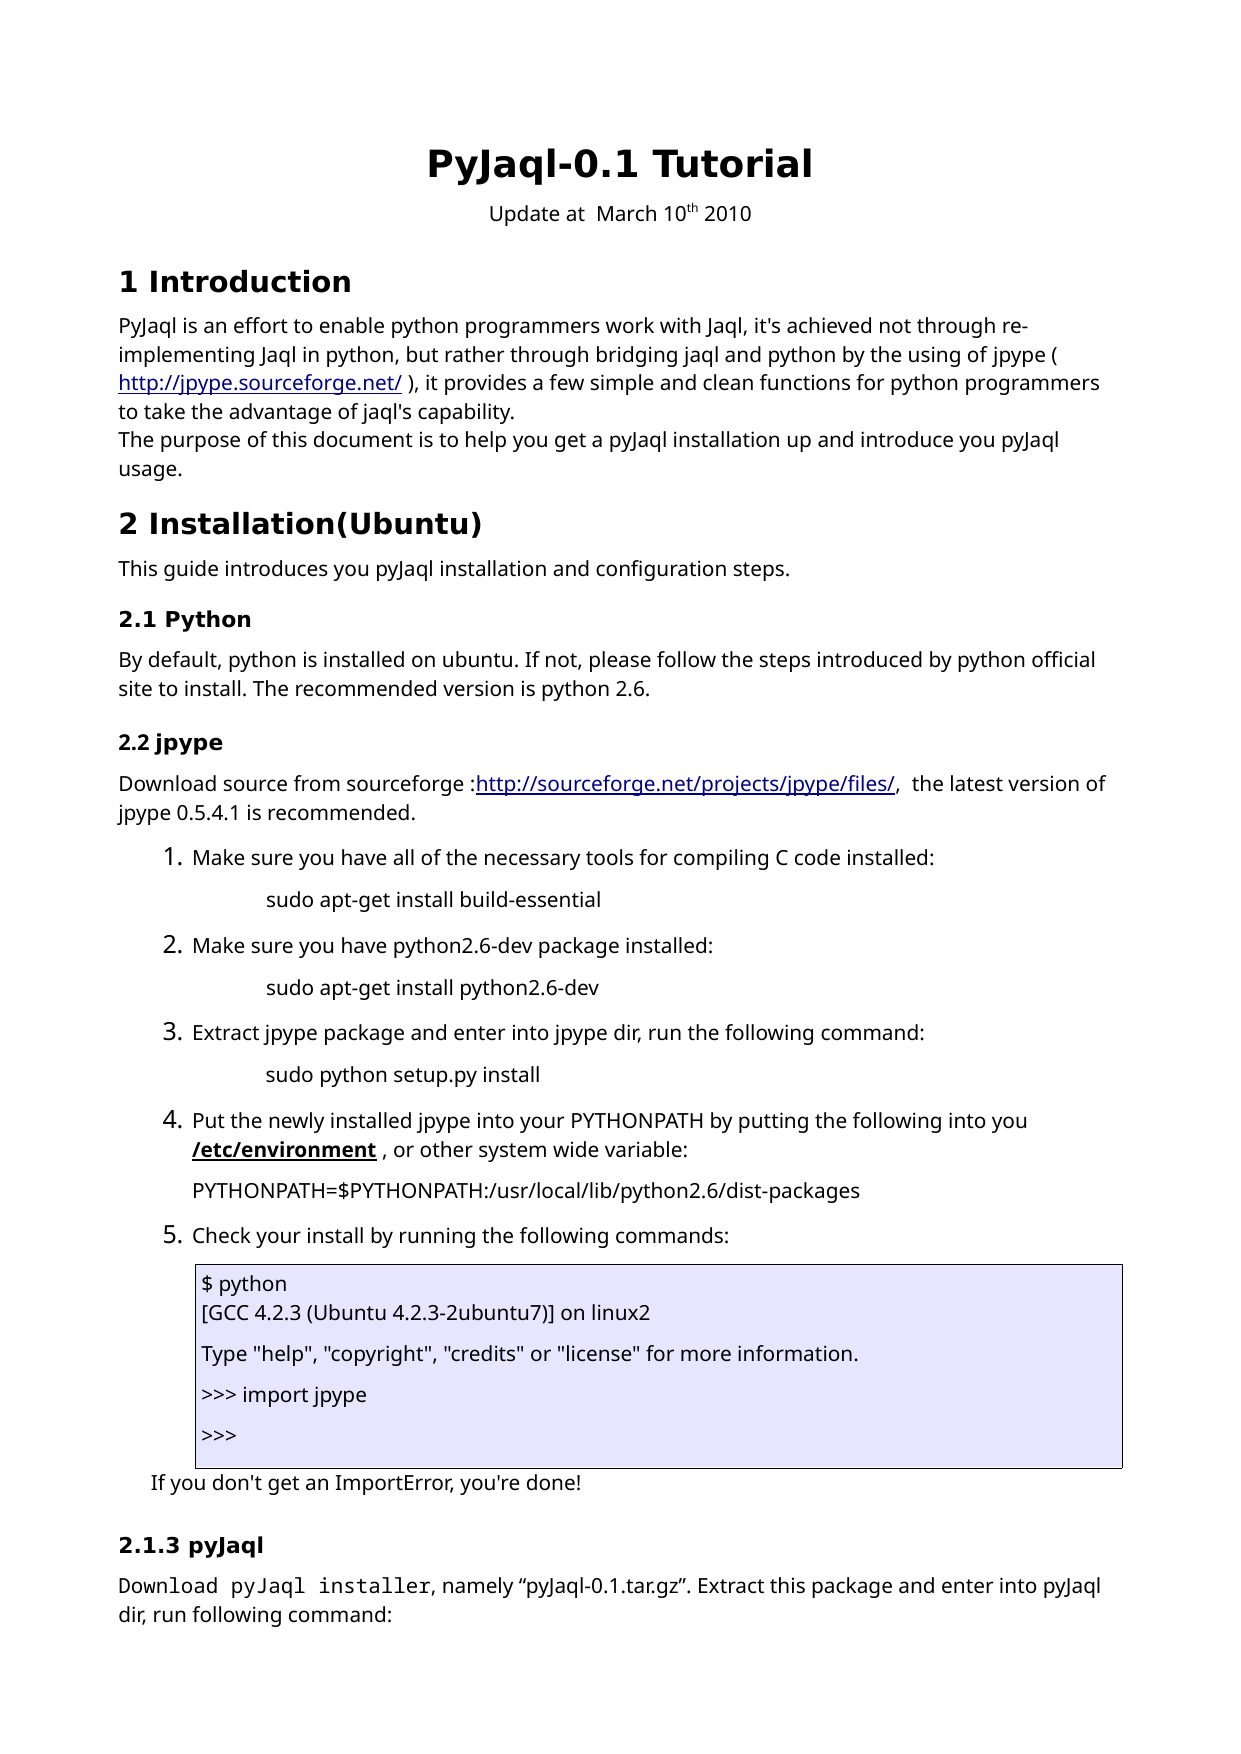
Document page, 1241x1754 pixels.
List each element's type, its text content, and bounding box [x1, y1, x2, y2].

table_header $ python [GCC 4.2.3 (Ubuntu 4.2.3-2ubuntu7)] on linux2 Type "help", "copyright", "credits" or "license" for more information. >>> import jpype >>> [196, 1265, 1122, 1467]
text If you don't get an ImportError, you're done! [118, 1468, 1122, 1496]
list Make sure you have python2.6-dev package installed: [162, 926, 1122, 960]
list Put the newly installed jpype into your PYTHONPATH by putting the following into you /etc/environment , or other system wide variable: [162, 1101, 1122, 1164]
text Update at March 10th 2010 [118, 199, 1122, 228]
list sudo python setup.py install [236, 1060, 1122, 1089]
subtitle PyJaql-0.1 Tutorial [118, 143, 1122, 187]
subtitle 1 Introduction [118, 265, 1122, 299]
list Extract jpype package and enter into jpype dir, run the following command: [162, 1014, 1122, 1048]
text By default, python is installed on ubuntu. If not, please follow the steps introduced by python official site to install. The recommended version is python 2.6. [118, 645, 1122, 702]
text Download source from sourceforge :http://sourceforge.net/projects/jpype/files/, the latest version of jpype 0.5.4.1 is recommended. [118, 769, 1122, 826]
subtitle 2.1.3 pyJaql [118, 1533, 1122, 1559]
subtitle 2 Installation(Ubuntu) [118, 507, 1122, 541]
list Check your install by running the following commands: [162, 1217, 1122, 1251]
subtitle 2.1 Python [118, 607, 1122, 633]
list sudo apt-get install build-essential [162, 885, 1122, 914]
list sudo apt-get install python2.6-dev [162, 973, 1122, 1001]
text The purpose of this document is to help you get a pyJaql installation up and introduce you pyJaql usage. [118, 425, 1122, 482]
text Download pyJaql installer, namely “pyJaql-0.1.tar.gz”. Extract this package and enter into pyJaql dir, run following command: [118, 1572, 1122, 1628]
text PyJaql is an effort to enable python programmers work with Jaql, it's achieved not through re-implementing Jaql in python, but rather through bridging jaql and python by the using of jpype ( http://jpype.sourceforge.net/ ), it provides a few simple and clean functions for python programmers to take the advantage of jaql's capability. [118, 312, 1122, 425]
subtitle 2.2 jpype [118, 727, 1122, 757]
list Make sure you have all of the necessary tools for compiling C code installed: [162, 839, 1122, 873]
list PYTHONPATH=$PYTHONPATH:/usr/local/lib/python2.6/dist-packages [162, 1176, 1122, 1205]
text This guide introduces you pyJaql installation and configuration steps. [118, 554, 1122, 582]
